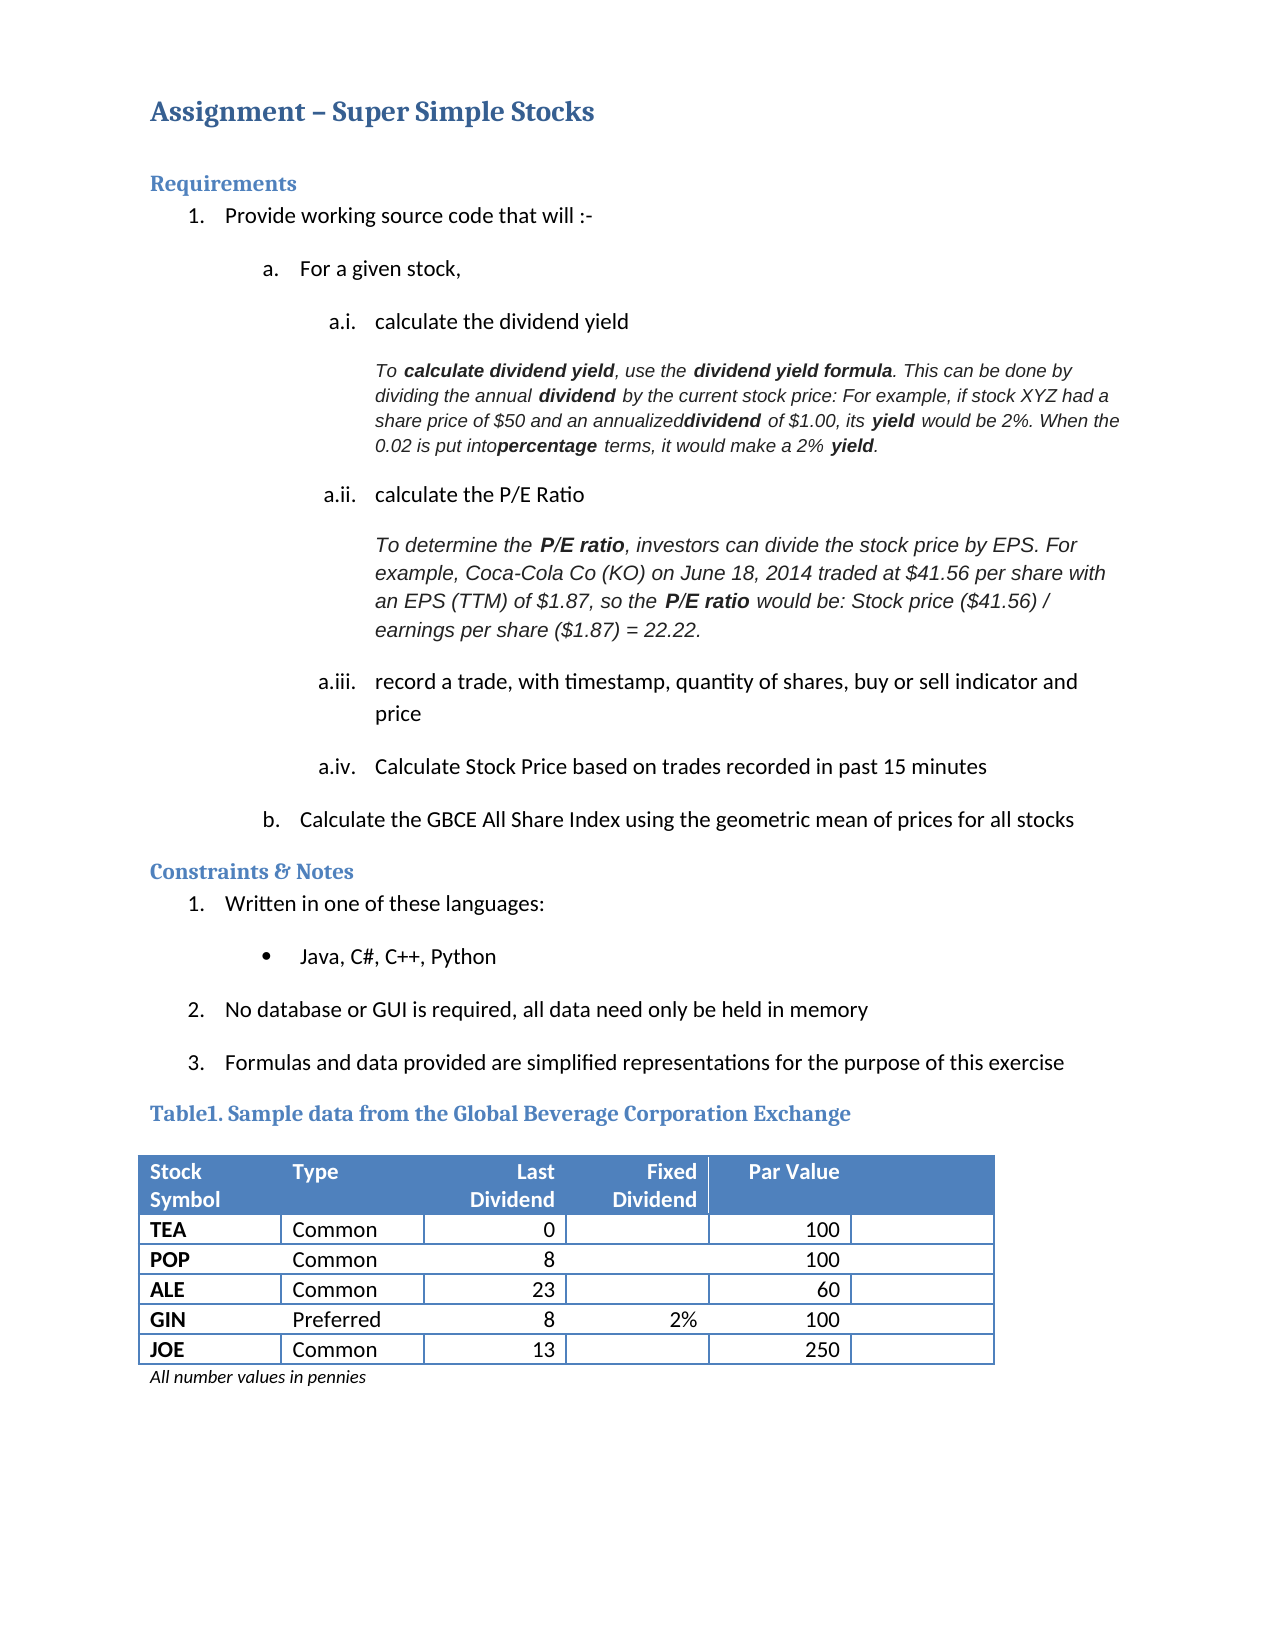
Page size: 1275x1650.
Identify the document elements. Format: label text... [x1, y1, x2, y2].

table_cell 250 [710, 1335, 850, 1363]
list calculate the P/E Ratio [356, 480, 1125, 508]
list Written in one of these languages: [187, 889, 1125, 917]
table_cell JOE [140, 1335, 280, 1363]
table_cell 100 [709, 1245, 851, 1273]
list No database or GUI is required, all data need only be held in memory [187, 995, 1125, 1023]
table_cell 2% [566, 1305, 708, 1333]
table_cell ALE [140, 1275, 280, 1303]
table_header Last Dividend [424, 1157, 566, 1213]
table_cell Preferred [281, 1305, 424, 1333]
list Calculate Stock Price based on trades recorded in past 15 minutes [356, 752, 1125, 781]
table_cell [567, 1335, 708, 1363]
list Java, C#, C++, Python [262, 942, 1125, 970]
table_cell [567, 1275, 708, 1303]
table_cell 23 [425, 1275, 565, 1303]
table_header Type [281, 1157, 424, 1213]
table_cell TEA [140, 1215, 280, 1243]
table_cell POP [140, 1245, 281, 1273]
list To calculate dividend yield, use the dividend yield formula. This can be done by dividing the annual dividend by the current stock price: For example, if stock XYZ had a share price of $50 and an annualizeddividend of $1.00, its yield would be 2%. When the 0.02 is put intopercentage terms, it would make a 2% yield. [356, 360, 1125, 456]
table_cell [851, 1245, 993, 1273]
table_cell 60 [710, 1275, 850, 1303]
table_cell 100 [709, 1305, 851, 1333]
table_cell [851, 1305, 993, 1333]
table_cell [852, 1215, 993, 1243]
table_cell 8 [424, 1245, 566, 1273]
table_cell GIN [140, 1305, 281, 1333]
table_cell 13 [425, 1335, 565, 1363]
table_cell 8 [424, 1305, 566, 1333]
list Calculate the GBCE All Share Index using the geometric mean of prices for all stocks [262, 806, 1125, 833]
table_cell 0 [425, 1215, 565, 1243]
table_cell Common [281, 1245, 424, 1273]
list calculate the dividend yield [356, 307, 1125, 335]
text All number values in pennies [150, 1365, 1125, 1388]
table_cell Common [282, 1215, 423, 1243]
table_cell 100 [710, 1215, 850, 1243]
table_header Stock Symbol [140, 1157, 281, 1213]
list To determine the P/E ratio, investors can divide the stock price by EPS. For example, Coca-Cola Co (KO) on June 18, 2014 traded at $41.56 per share with an EPS (TTM) of $1.87, so the P/E ratio would be: Stock price ($41.56) / earnings per share ($1.87) = 22.22. [356, 533, 1125, 643]
subtitle Requirements [150, 171, 1125, 197]
table_cell [566, 1245, 708, 1273]
subtitle Table1. Sample data from the Global Beverage Corporation Exchange [150, 1101, 1125, 1127]
subtitle Constraints & Notes [150, 858, 1125, 885]
list Formulas and data provided are simplified representations for the purpose of this exercise [187, 1048, 1125, 1076]
table_header Par Value [709, 1157, 851, 1213]
table_header [851, 1157, 993, 1213]
table_cell [567, 1215, 708, 1243]
list Provide working source code that will :- [187, 201, 1125, 229]
list record a trade, with timestamp, quantity of shares, buy or sell indicator and price [356, 667, 1125, 727]
table_cell [852, 1335, 993, 1363]
list For a given stock, [262, 254, 1125, 282]
table_cell Common [282, 1275, 423, 1303]
table_cell [852, 1275, 993, 1303]
table_cell Common [282, 1335, 423, 1363]
table_header Fixed Dividend [566, 1157, 708, 1213]
